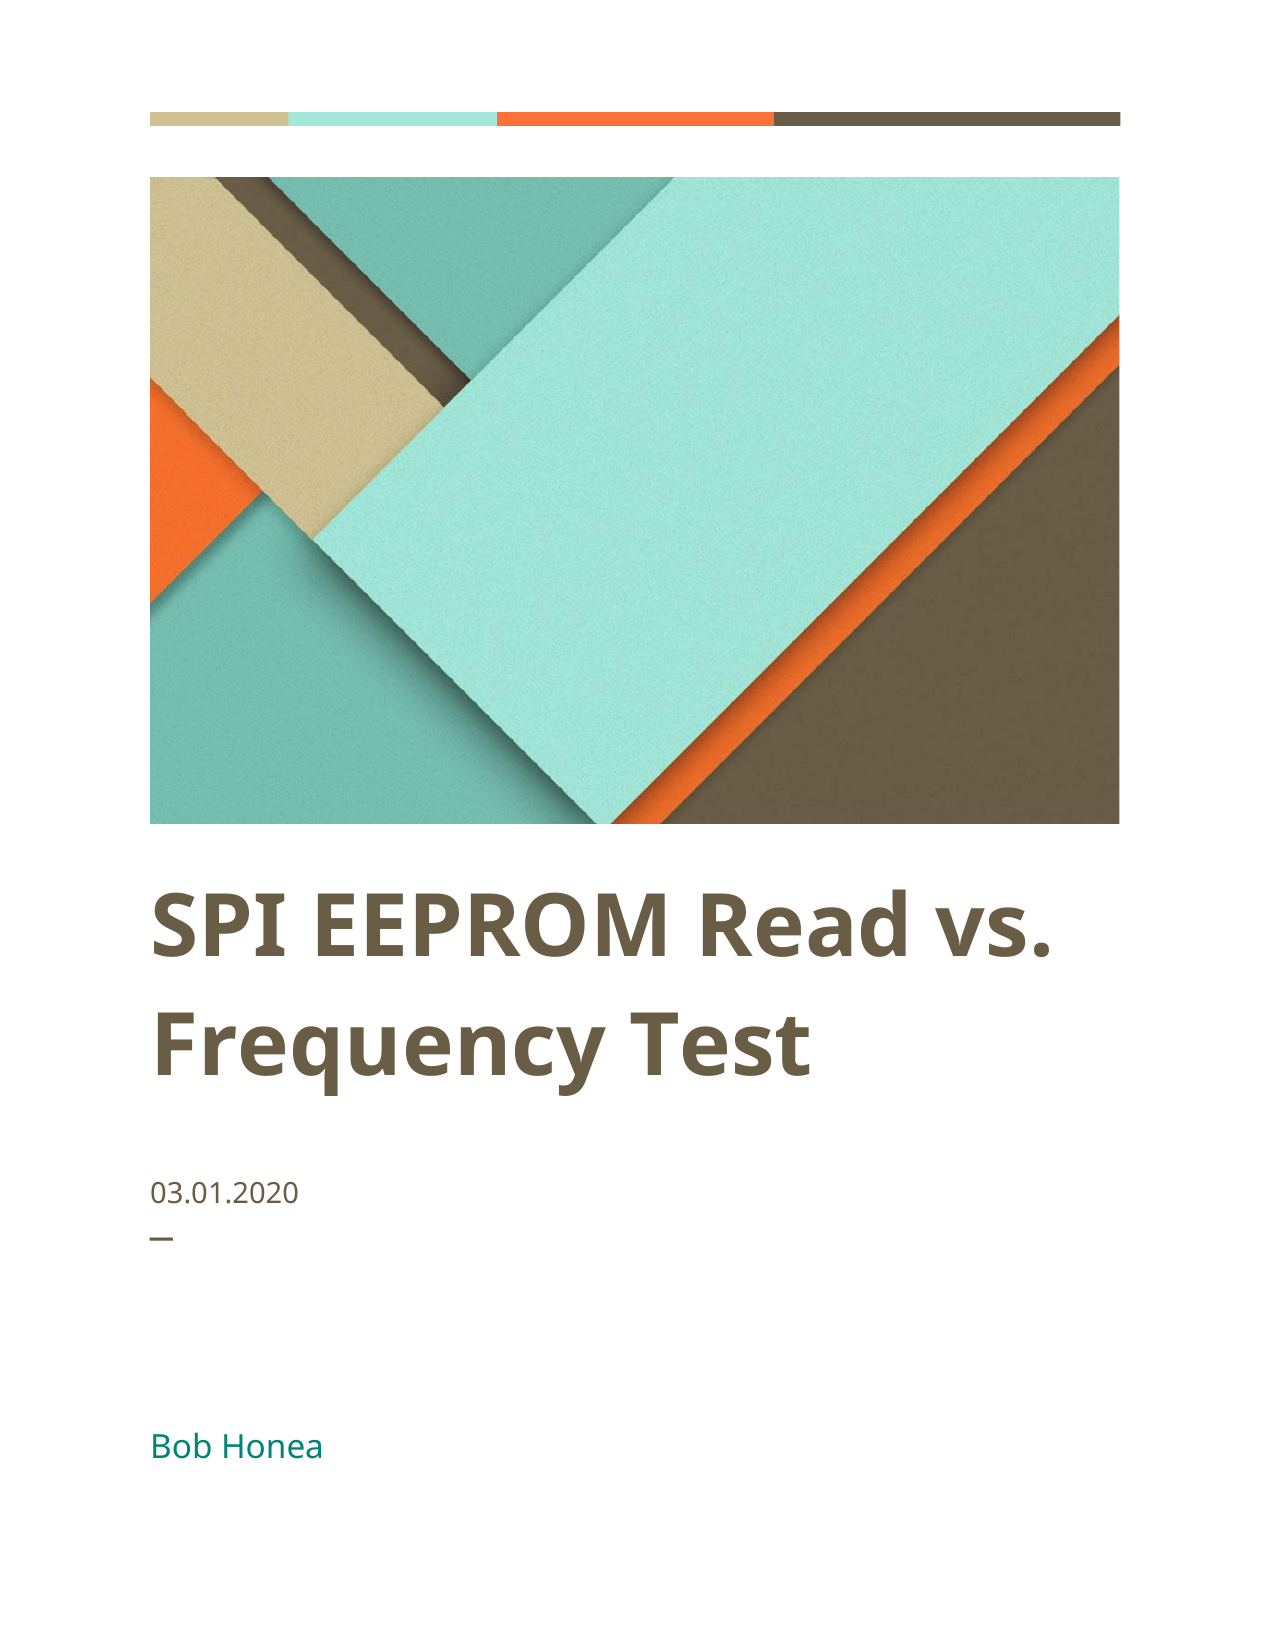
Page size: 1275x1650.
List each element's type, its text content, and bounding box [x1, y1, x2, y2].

text Bob Honea [150, 1423, 1125, 1469]
picture [150, 112, 1121, 126]
text ─ [150, 1212, 1125, 1263]
title SPI EEPROM Read vs. Frequency Test [150, 863, 1125, 1101]
subtitle 03.01.2020 [150, 1172, 1125, 1212]
picture [150, 177, 1120, 824]
